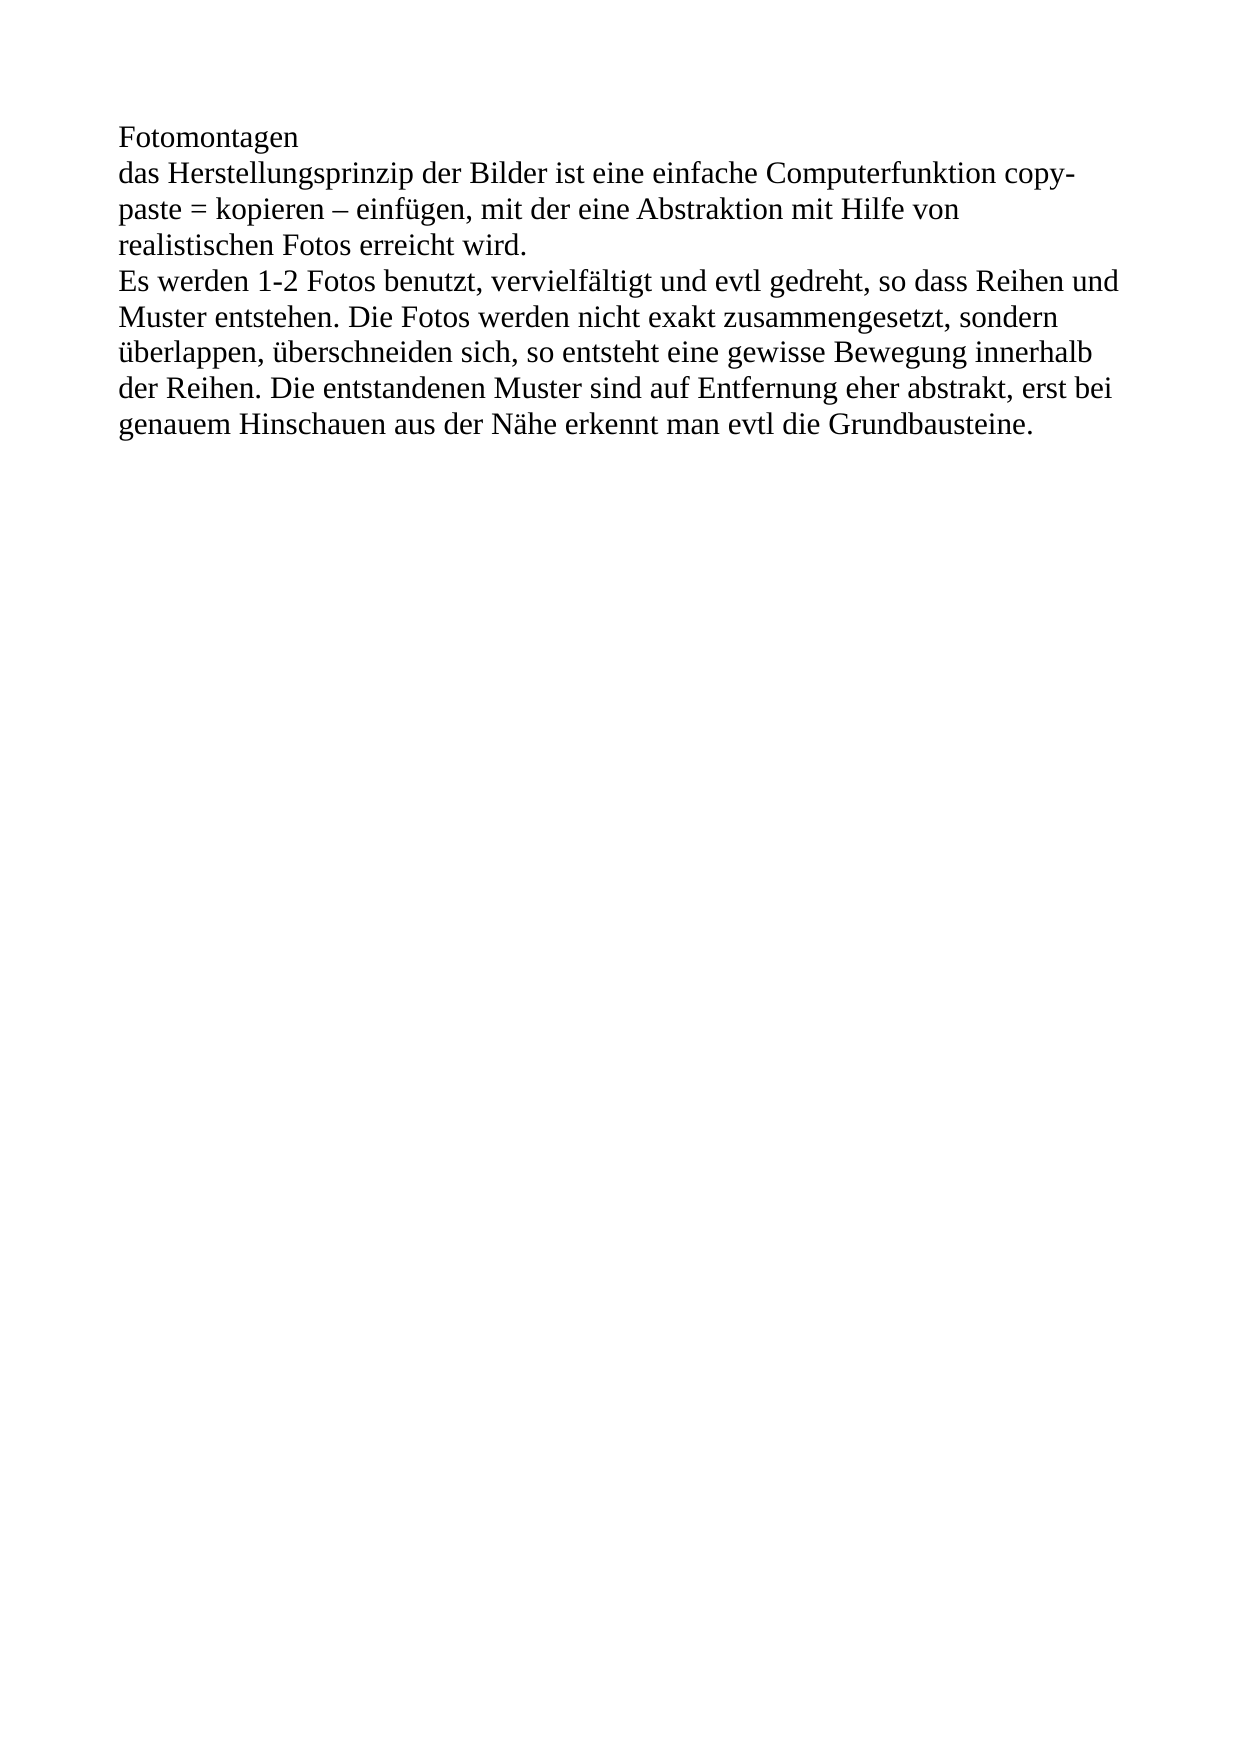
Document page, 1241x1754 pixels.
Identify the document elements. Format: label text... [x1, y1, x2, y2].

text Es werden 1-2 Fotos benutzt, vervielfältigt und evtl gedreht, so dass Reihen und Muster entstehen. Die Fotos werden nicht exakt zusammengesetzt, sondern überlappen, überschneiden sich, so entsteht eine gewisse Bewegung innerhalb der Reihen. Die entstandenen Muster sind auf Entfernung eher abstrakt, erst bei genauem Hinschauen aus der Nähe erkennt man evtl die Grundbausteine. [118, 262, 1122, 442]
text das Herstellungsprinzip der Bilder ist eine einfache Computerfunktion copy-paste = kopieren – einfügen, mit der eine Abstraktion mit Hilfe von realistischen Fotos erreicht wird. [118, 154, 1122, 262]
text Fotomontagen [118, 118, 1122, 154]
